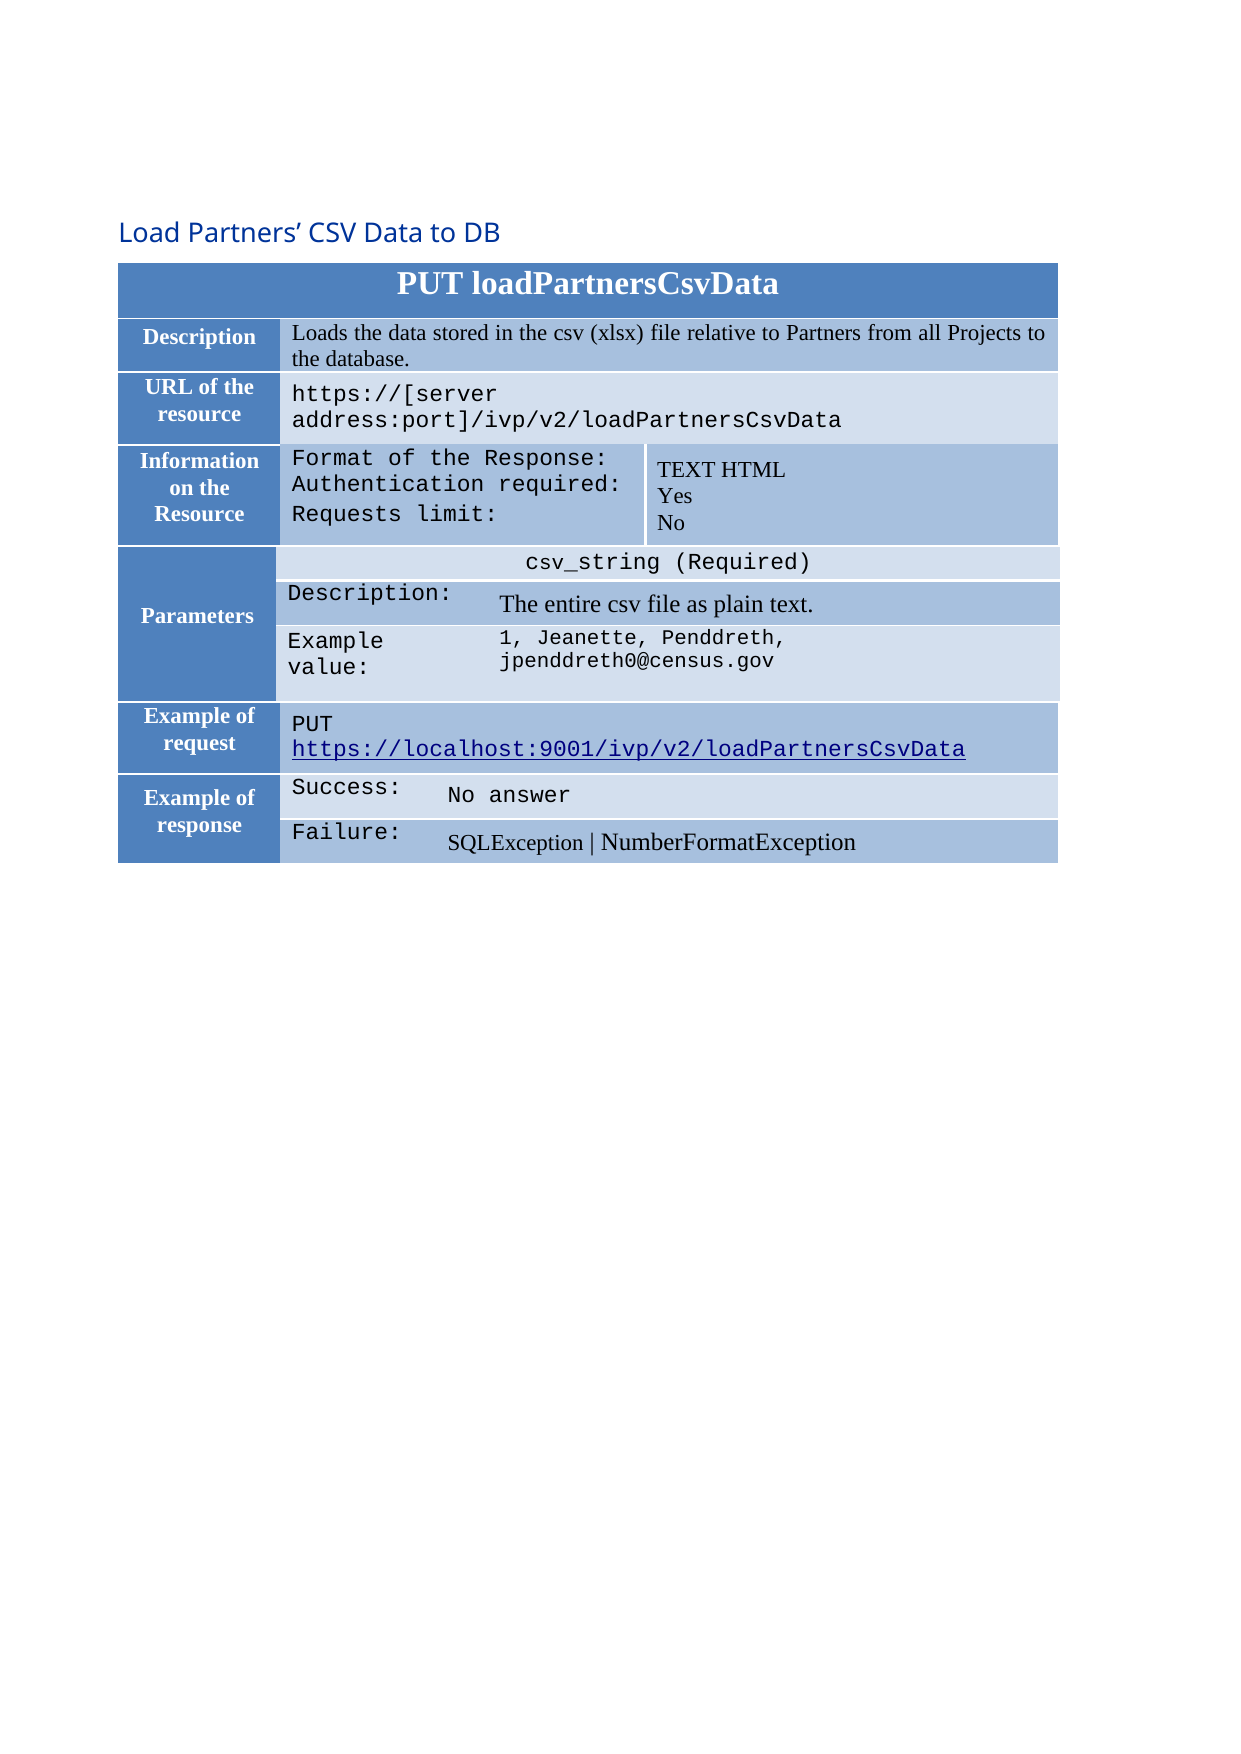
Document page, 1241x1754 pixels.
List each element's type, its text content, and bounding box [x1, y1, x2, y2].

table_header PUT loadPartnersCsvData [118, 263, 1058, 318]
table_cell SQLException | NumberFormatException [436, 820, 1058, 863]
table_cell Failure: [280, 820, 436, 863]
table_cell Example value: [276, 626, 488, 701]
table_cell PUT https://localhost:9001/ivp/v2/loadPartnersCsvData [280, 703, 1058, 773]
table_cell Format of the Response: Authentication required: Requests limit: [280, 444, 644, 545]
table_cell Description [118, 319, 280, 371]
subtitle Load Partners’ CSV Data to DB [118, 214, 1122, 251]
table_cell The entire csv file as plain text. [488, 582, 1060, 625]
table_cell URL of the resource [118, 373, 280, 444]
table_cell Example of response [118, 775, 280, 863]
table_cell Success: [280, 775, 436, 818]
table_cell 1, Jeanette, Penddreth, jpenddreth0@census.gov [488, 626, 1060, 701]
table_cell Description: [276, 582, 488, 625]
table_cell https://[server address:port]/ivp/v2/loadPartnersCsvData [280, 373, 1058, 444]
table_cell Example of request [118, 703, 280, 773]
table_cell No answer [436, 775, 1058, 818]
table_cell Information on the Resource [118, 446, 280, 545]
table_cell csv_string (Required) [276, 547, 1060, 579]
table_cell Loads the data stored in the csv (xlsx) file relative to Partners from all Projects to the database. [280, 319, 1058, 371]
table_cell TEXT HTML Yes No [647, 444, 1058, 545]
table_cell Parameters [118, 547, 276, 701]
